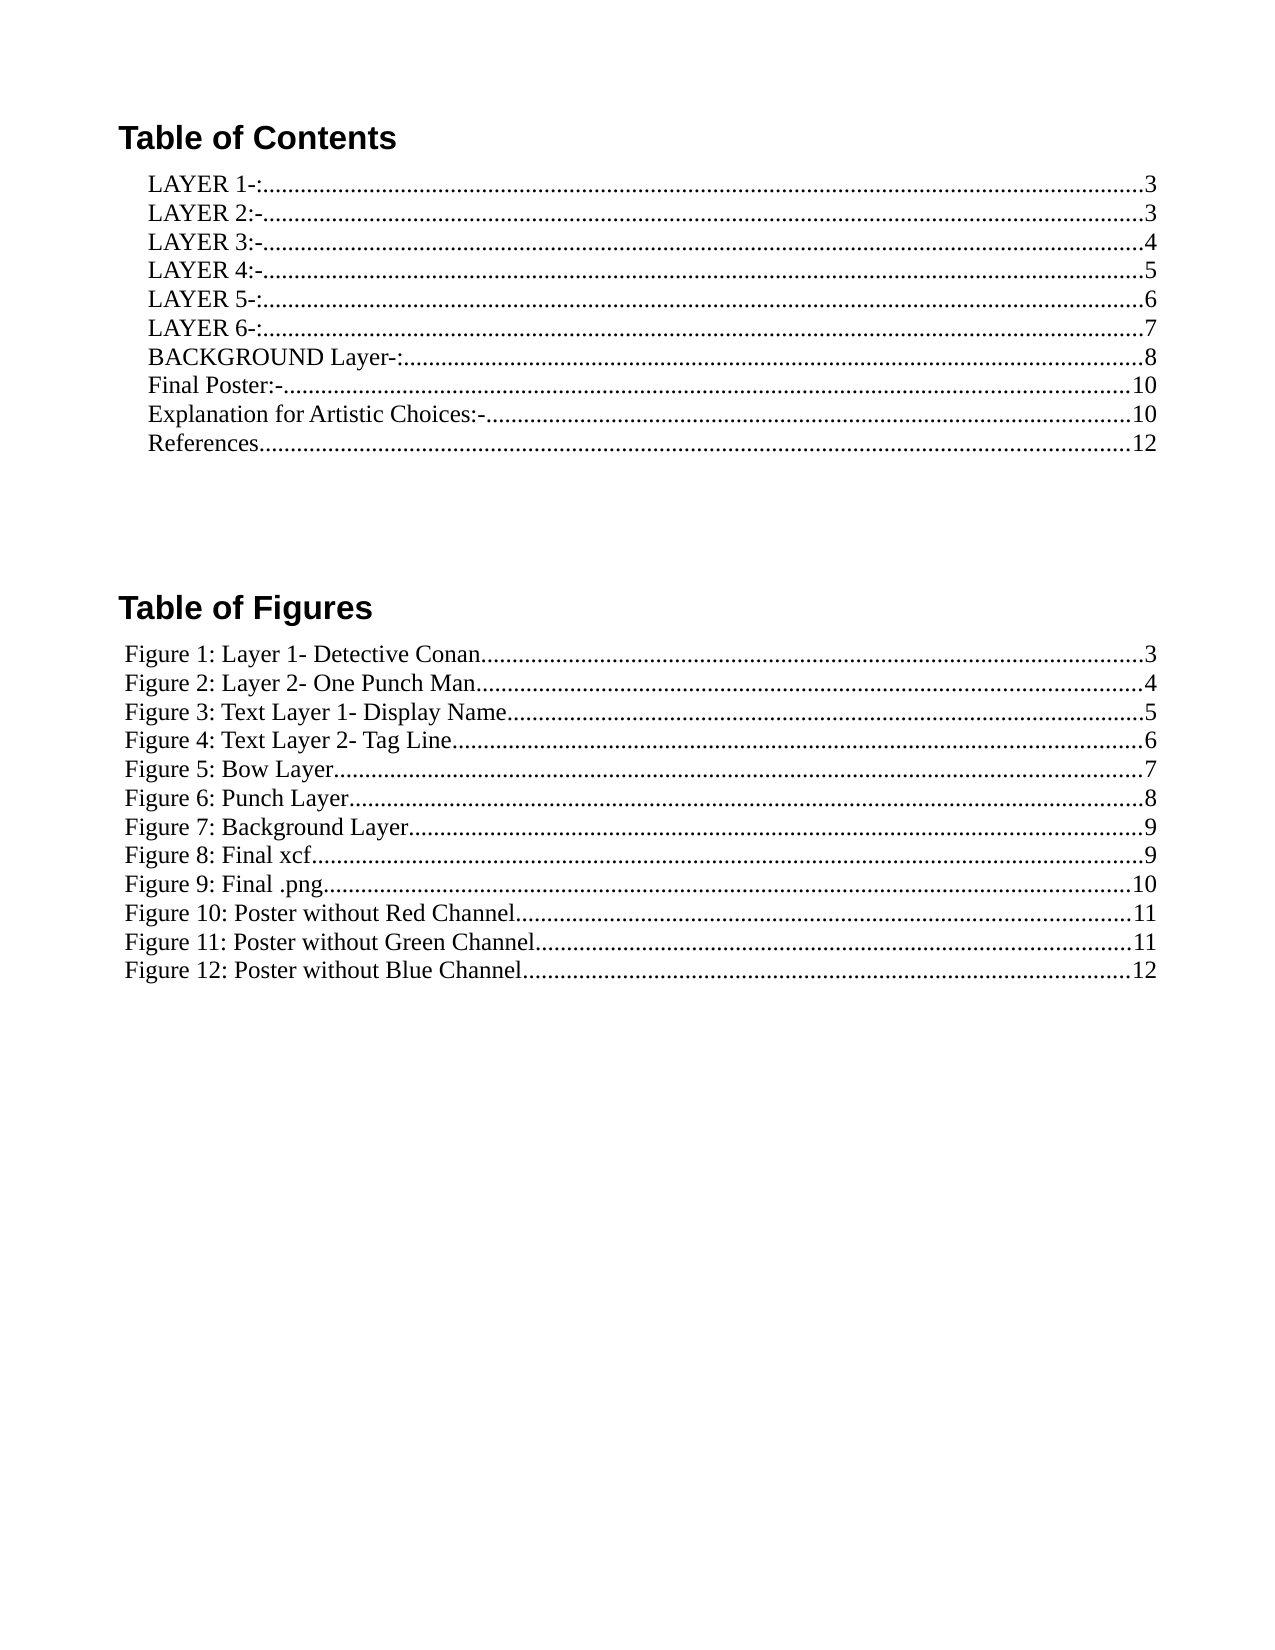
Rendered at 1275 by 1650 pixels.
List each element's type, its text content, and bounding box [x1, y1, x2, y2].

text Figure 9: Final .png 10 [118, 869, 1157, 898]
text Figure 4: Text Layer 2- Tag Line 6 [118, 726, 1157, 754]
text LAYER 5-: 6 [148, 284, 1157, 313]
text Figure 11: Poster without Green Channel 11 [118, 927, 1157, 956]
text LAYER 3:- 4 [148, 227, 1157, 255]
text LAYER 6-: 7 [148, 313, 1157, 342]
subtitle Table of Contents [118, 118, 1157, 157]
text LAYER 1-: 3 [148, 169, 1157, 198]
text Figure 6: Punch Layer 8 [118, 783, 1157, 812]
text Figure 10: Poster without Red Channel 11 [118, 898, 1157, 927]
text Figure 3: Text Layer 1- Display Name 5 [118, 697, 1157, 726]
text Explanation for Artistic Choices:- 10 [148, 399, 1157, 428]
subtitle Table of Figures [118, 588, 1157, 627]
text Figure 7: Background Layer 9 [118, 812, 1157, 841]
text References 12 [148, 428, 1157, 457]
text LAYER 4:- 5 [148, 255, 1157, 284]
text Figure 8: Final xcf 9 [118, 841, 1157, 869]
text Final Poster:- 10 [148, 370, 1157, 399]
text Figure 12: Poster without Blue Channel 12 [118, 956, 1157, 984]
text BACKGROUND Layer-: 8 [148, 342, 1157, 370]
text LAYER 2:- 3 [148, 198, 1157, 227]
text Figure 1: Layer 1- Detective Conan 3 [118, 639, 1157, 668]
text Figure 5: Bow Layer 7 [118, 754, 1157, 783]
text Figure 2: Layer 2- One Punch Man 4 [118, 668, 1157, 697]
